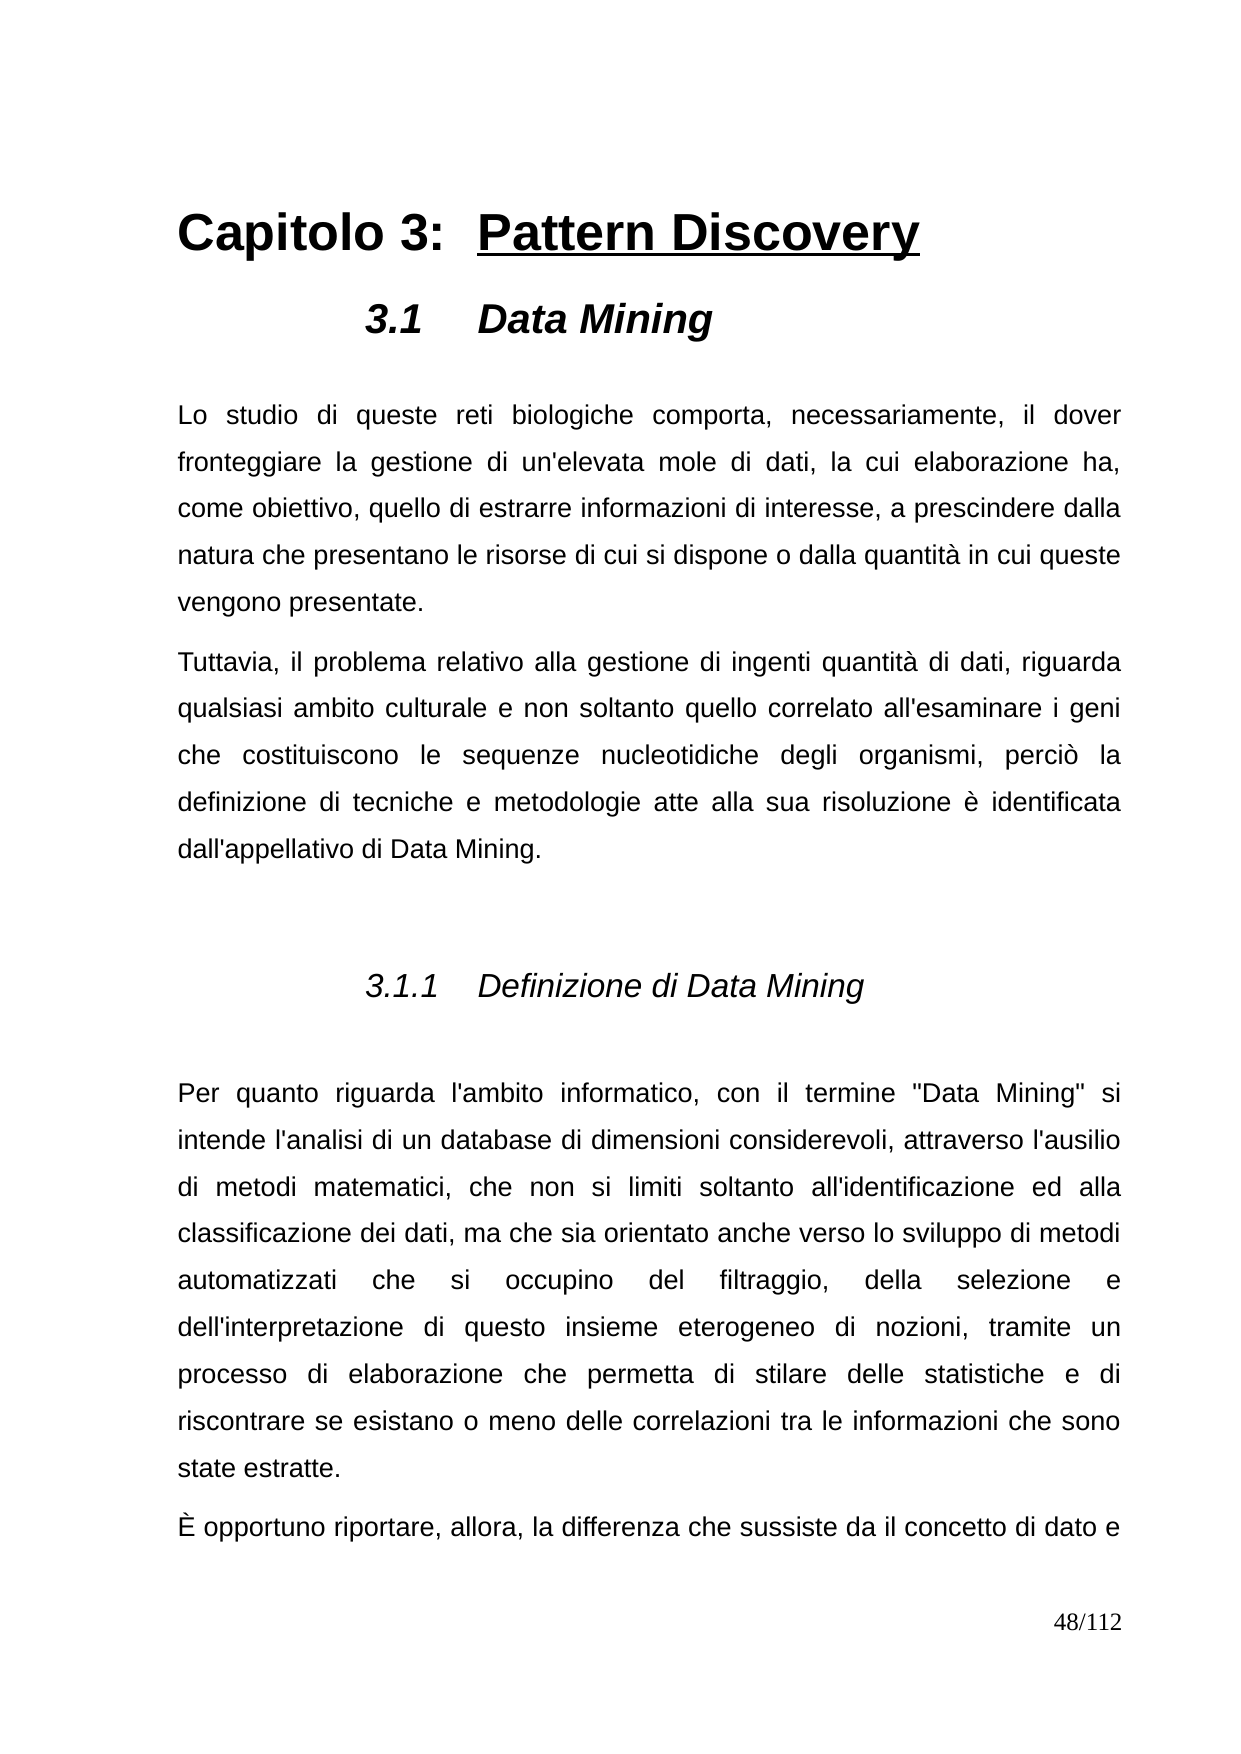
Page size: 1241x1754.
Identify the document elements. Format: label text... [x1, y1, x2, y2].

text Per quanto riguarda l'ambito informatico, con il termine "Data Mining" si intende l'analisi di un database di dimensioni considerevoli, attraverso l'ausilio di metodi matematici, che non si limiti soltanto all'identificazione ed alla classificazione dei dati, ma che sia orientato anche verso lo sviluppo di metodi automatizzati che si occupino del filtraggio, della selezione e dell'interpretazione di questo insieme eterogeneo di nozioni, tramite un processo di elaborazione che permetta di stilare delle statistiche e di riscontrare se esistano o meno delle correlazioni tra le informazioni che sono state estratte. [177, 1077, 1122, 1483]
subtitle Definizione di Data Mining [365, 966, 1122, 1005]
subtitle Pattern Discovery [177, 201, 1122, 261]
text Tuttavia, il problema relativo alla gestione di ingenti quantità di dati, riguarda qualsiasi ambito culturale e non soltanto quello correlato all'esaminare i geni che costituiscono le sequenze nucleotidiche degli organismi, perciò la definizione di tecniche e metodologie atte alla sua risoluzione è identificata dall'appellativo di Data Mining. [177, 646, 1122, 864]
text È opportuno riportare, allora, la differenza che sussiste da il concetto di dato e [177, 1511, 1122, 1542]
subtitle Data Mining [365, 294, 1122, 342]
text Lo studio di queste reti biologiche comporta, necessariamente, il dover fronteggiare la gestione di un'elevata mole di dati, la cui elaborazione ha, come obiettivo, quello di estrarre informazioni di interesse, a prescindere dalla natura che presentano le risorse di cui si dispone o dalla quantità in cui queste vengono presentate. [177, 399, 1122, 617]
